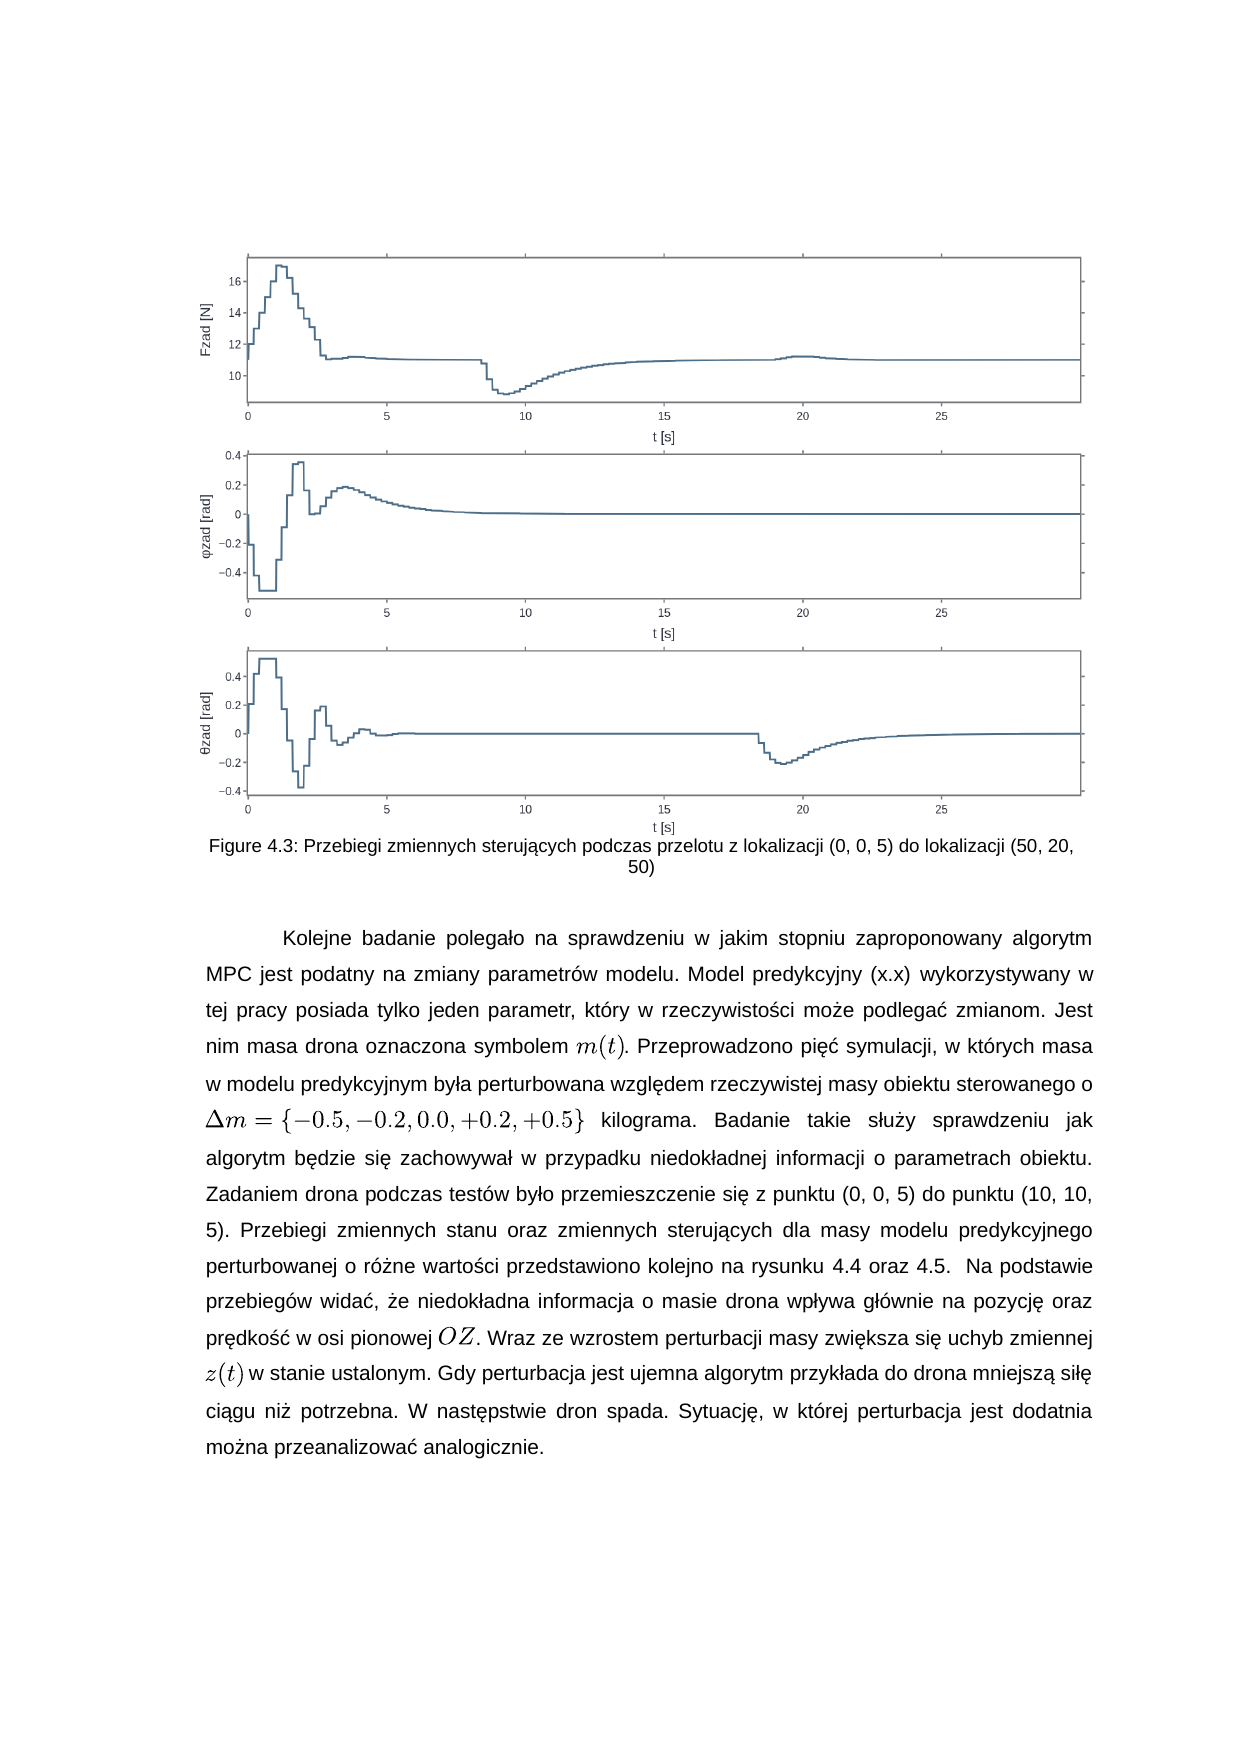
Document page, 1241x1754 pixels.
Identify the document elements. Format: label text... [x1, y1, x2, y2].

text Kolejne badanie polegało na sprawdzeniu w jakim stopniu zaproponowany algorytm MPC jest podatny na zmiany parametrów modelu. Model predykcyjny (x.x) wykorzystywany w tej pracy posiada tylko jeden parametr, który w rzeczywistości może podlegać zmianom. Jest nim masa drona oznaczona symbolem . Przeprowadzono pięć symulacji, w których masa w modelu predykcyjnym była perturbowana względem rzeczywistej masy obiektu sterowanego o kilograma. Badanie takie służy sprawdzeniu jak algorytm będzie się zachowywał w przypadku niedokładnej informacji o parametrach obiektu. Zadaniem drona podczas testów było przemieszczenie się z punktu (0, 0, 5) do punktu (10, 10, 5). Przebiegi zmiennych stanu oraz zmiennych sterujących dla masy modelu predykcyjnego perturbowanej o różne wartości przedstawiono kolejno na rysunku 4.4 oraz 4.5. Na podstawie przebiegów widać, że niedokładna informacja o masie drona wpływa głównie na pozycję oraz prędkość w osi pionowej . Wraz ze wzrostem perturbacji masy zwiększa się uchyb zmiennej w stanie ustalonym. Gdy perturbacja jest ujemna algorytm przykłada do drona mniejszą siłę ciągu niż potrzebna. W następstwie dron spada. Sytuację, w której perturbacja jest dodatnia można przeanalizować analogicznie. [206, 926, 1093, 1459]
text Figure 4.3: Przebiegi zmiennych sterujących podczas przelotu z lokalizacji (0, 0, 5) do lokalizacji (50, 20, 50) [197, 835, 1085, 878]
picture [197, 253, 1086, 835]
